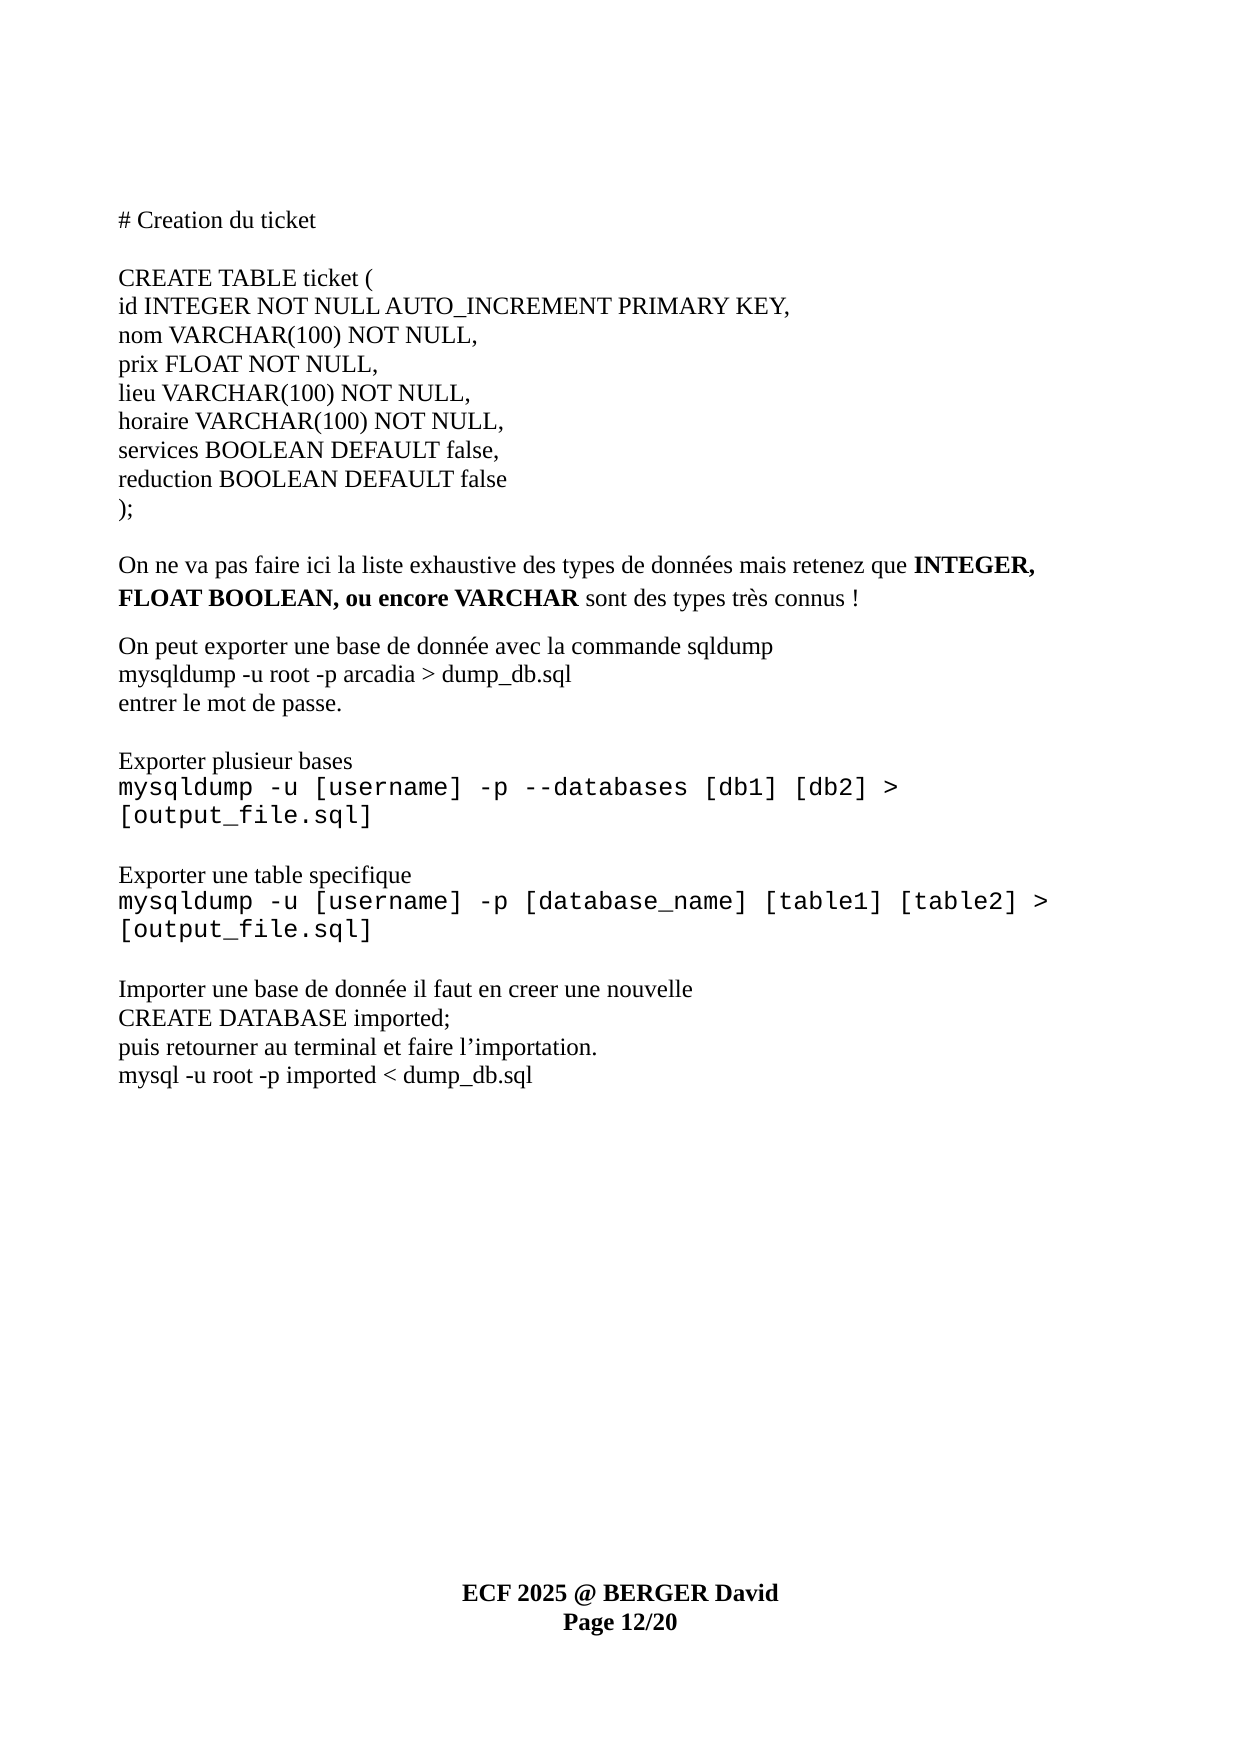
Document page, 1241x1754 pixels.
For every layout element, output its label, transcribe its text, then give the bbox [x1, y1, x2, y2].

text services BOOLEAN DEFAULT false, [118, 435, 1122, 464]
text horaire VARCHAR(100) NOT NULL, [118, 406, 1122, 435]
text Exporter une table specifique [118, 860, 1122, 889]
text puis retourner au terminal et faire l’importation. [118, 1032, 1122, 1060]
text CREATE DATABASE imported; [118, 1003, 1122, 1032]
text entrer le mot de passe. [118, 688, 1122, 717]
text mysqldump -u [username] -p --databases [db1] [db2] > [output_file.sql] [118, 774, 1122, 831]
text mysqldump -u root -p arcadia > dump_db.sql [118, 659, 1122, 688]
text mysql -u root -p imported < dump_db.sql [118, 1060, 1122, 1089]
text # Creation du ticket [118, 205, 1122, 234]
text prix FLOAT NOT NULL, [118, 349, 1122, 378]
text lieu VARCHAR(100) NOT NULL, [118, 378, 1122, 406]
text mysqldump -u [username] -p [database_name] [table1] [table2] > [output_file.sql] [118, 889, 1122, 945]
text id INTEGER NOT NULL AUTO_INCREMENT PRIMARY KEY, [118, 291, 1122, 320]
text reduction BOOLEAN DEFAULT false [118, 464, 1122, 493]
text On peut exporter une base de donnée avec la commande sqldump [118, 631, 1122, 659]
text ); [118, 493, 1122, 521]
text nom VARCHAR(100) NOT NULL, [118, 320, 1122, 349]
text On ne va pas faire ici la liste exhaustive des types de données mais retenez que INTEGER, FLOAT BOOLEAN, ou encore VARCHAR sont des types très connus ! [118, 550, 1122, 612]
text Exporter plusieur bases [118, 746, 1122, 774]
text Importer une base de donnée il faut en creer une nouvelle [118, 974, 1122, 1003]
text CREATE TABLE ticket ( [118, 263, 1122, 291]
